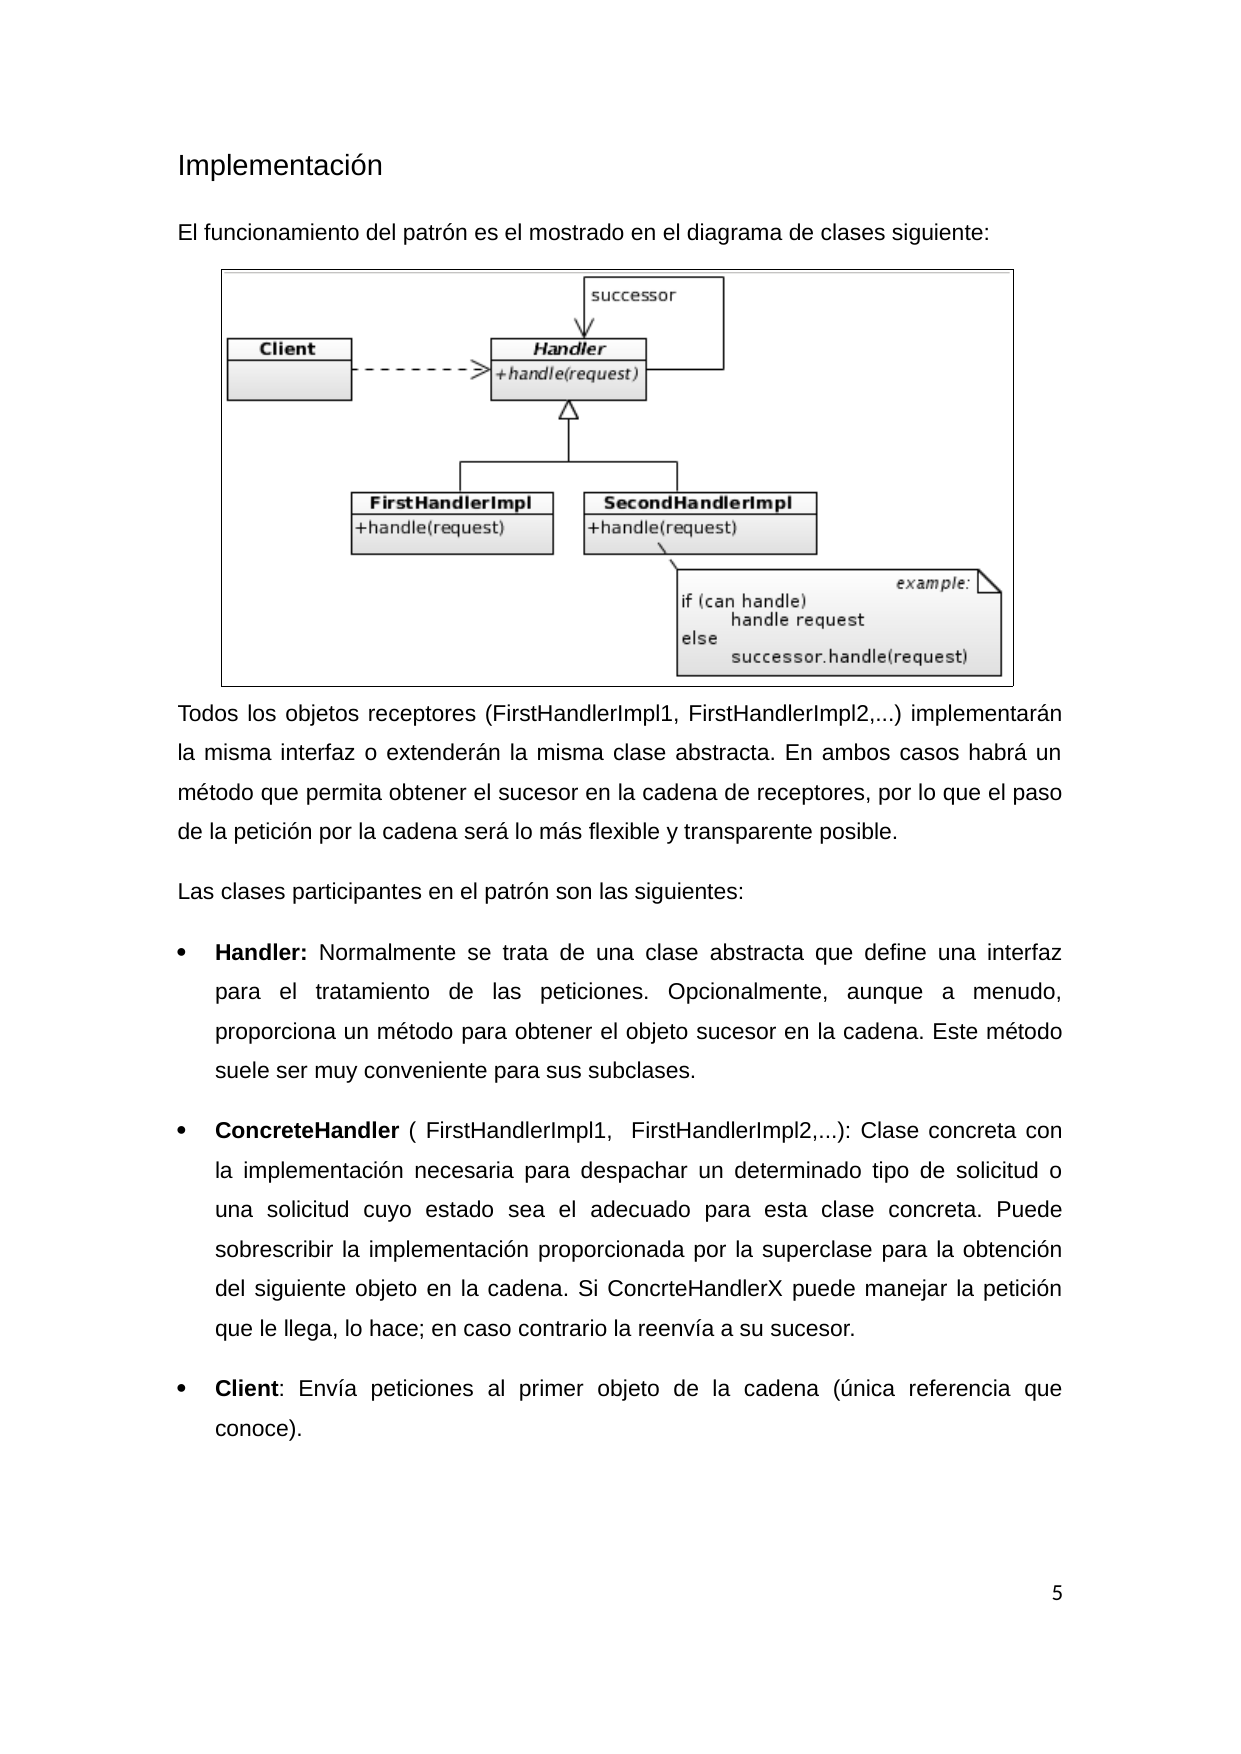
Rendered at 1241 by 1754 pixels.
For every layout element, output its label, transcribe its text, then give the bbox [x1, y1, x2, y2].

text Implementación [177, 148, 1063, 181]
list Handler: Normalmente se trata de una clase abstracta que define una interfaz para el tratamiento de las peticiones. Opcionalmente, aunque a menudo, proporciona un método para obtener el objeto sucesor en la cadena. Este método suele ser muy conveniente para sus subclases. [177, 939, 1063, 1083]
list ConcreteHandler ( FirstHandlerImpl1, FirstHandlerImpl2,...): Clase concreta con la implementación necesaria para despachar un determinado tipo de solicitud o una solicitud cuyo estado sea el adecuado para esta clase concreta. Puede sobrescribir la implementación proporcionada por la superclase para la obtención del siguiente objeto en la cadena. Si ConcrteHandlerX puede manejar la petición que le llega, lo hace; en caso contrario la reenvía a su sucesor. [177, 1117, 1063, 1341]
text Las clases participantes en el patrón son las siguientes: [177, 878, 1063, 905]
text El funcionamiento del patrón es el mostrado en el diagrama de clases siguiente: [177, 219, 1063, 245]
text Todos los objetos receptores (FirstHandlerImpl1, FirstHandlerImpl2,...) implementarán la misma interfaz o extenderán la misma clase abstracta. En ambos casos habrá un método que permita obtener el sucesor en la cadena de receptores, por lo que el paso de la petición por la cadena será lo más flexible y transparente posible. [177, 279, 1063, 844]
list Client: Envía peticiones al primer objeto de la cadena (única referencia que conoce). [177, 1375, 1063, 1441]
picture [224, 272, 1010, 683]
text [222, 270, 1013, 686]
